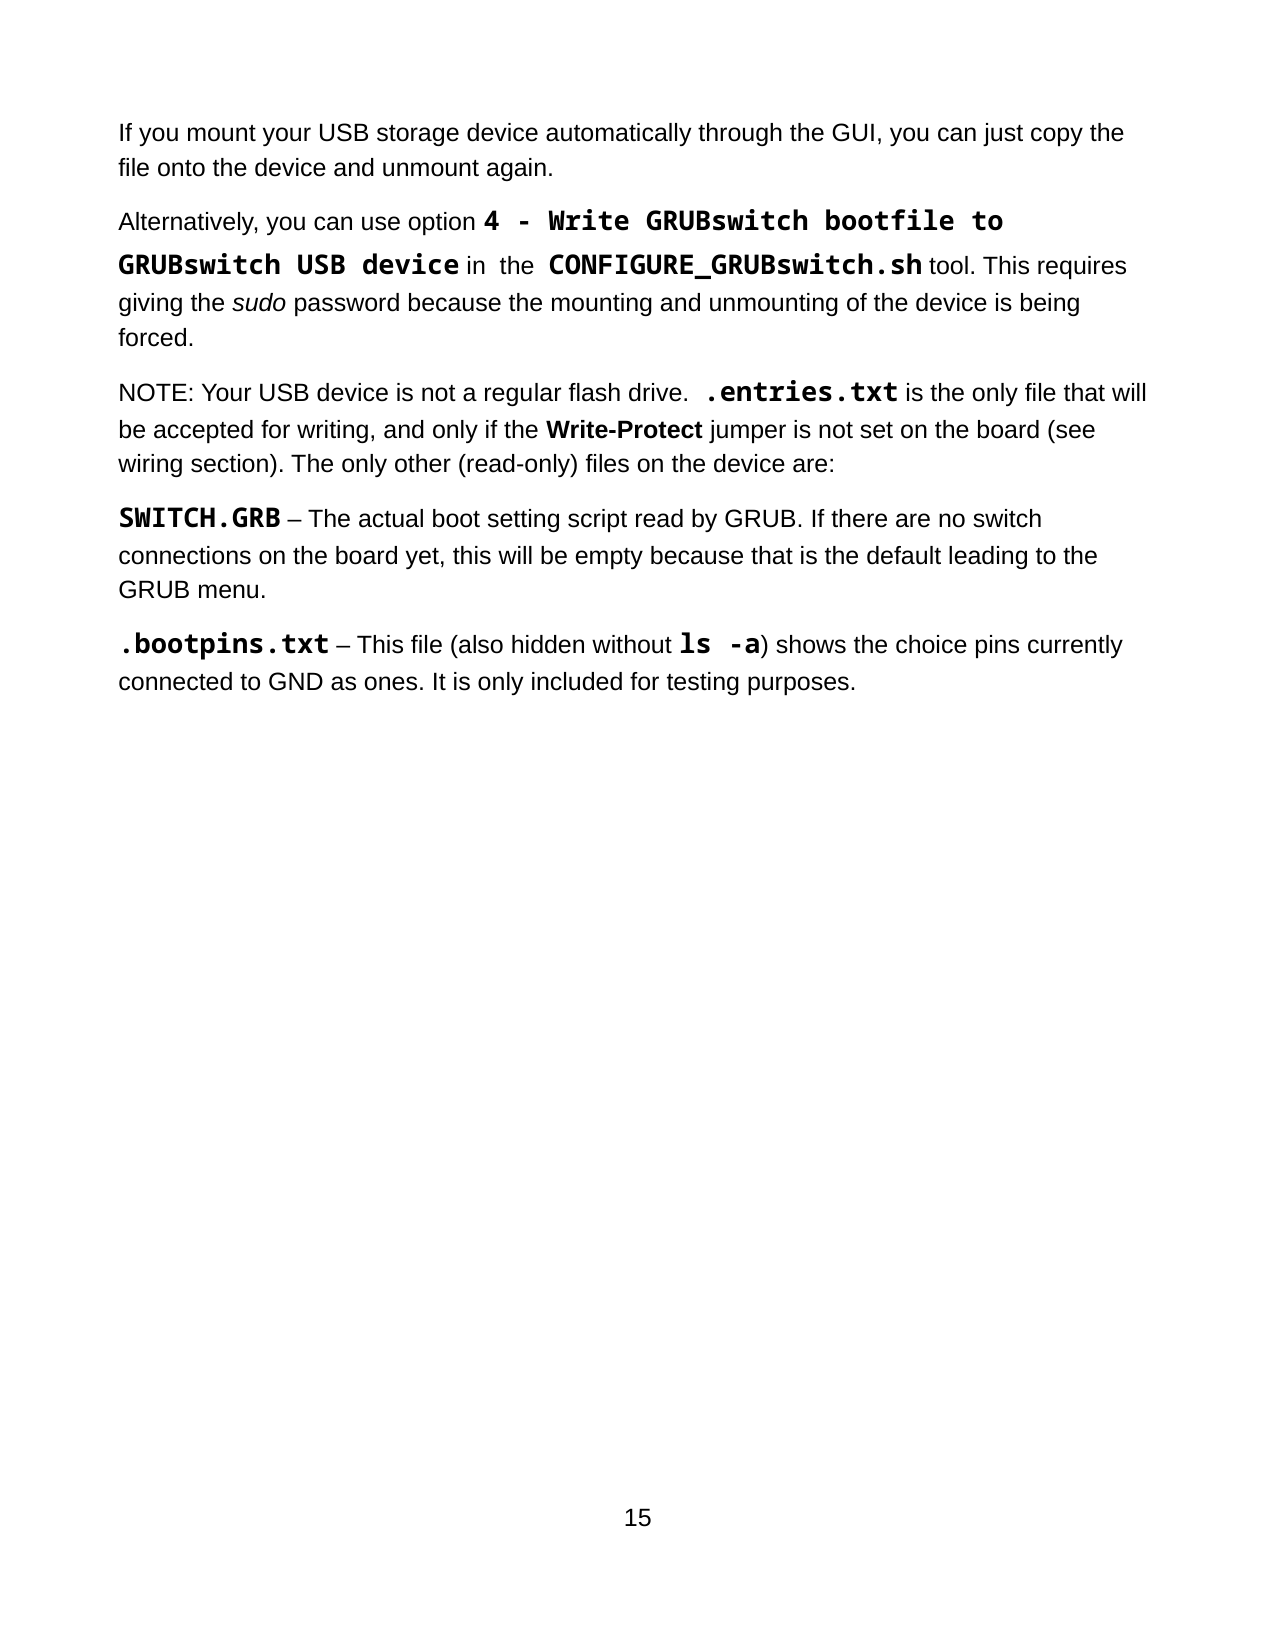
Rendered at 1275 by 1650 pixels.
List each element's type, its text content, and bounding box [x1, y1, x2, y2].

text Alternatively, you can use option 4 - Write GRUBswitch bootfile to GRUBswitch USB device in the CONFIGURE_GRUBswitch.sh tool. This requires giving the sudo password because the mounting and unmounting of the device is being forced. [118, 202, 1157, 352]
text If you mount your USB storage device automatically through the GUI, you can just copy the file onto the device and unmount again. [118, 118, 1157, 181]
text SWITCH.GRB – The actual boot setting script read by GRUB. If there are no switch connections on the board yet, this will be empty because that is the default leading to the GRUB menu. [118, 498, 1157, 604]
text .bootpins.txt – This file (also hidden without ls -a) shows the choice pins currently connected to GND as ones. It is only included for testing purposes. [118, 624, 1157, 696]
text NOTE: Your USB device is not a regular flash drive. .entries.txt is the only file that will be accepted for writing, and only if the Write-Protect jumper is not set on the board (see wiring section). The only other (read-only) files on the device are: [118, 372, 1157, 478]
